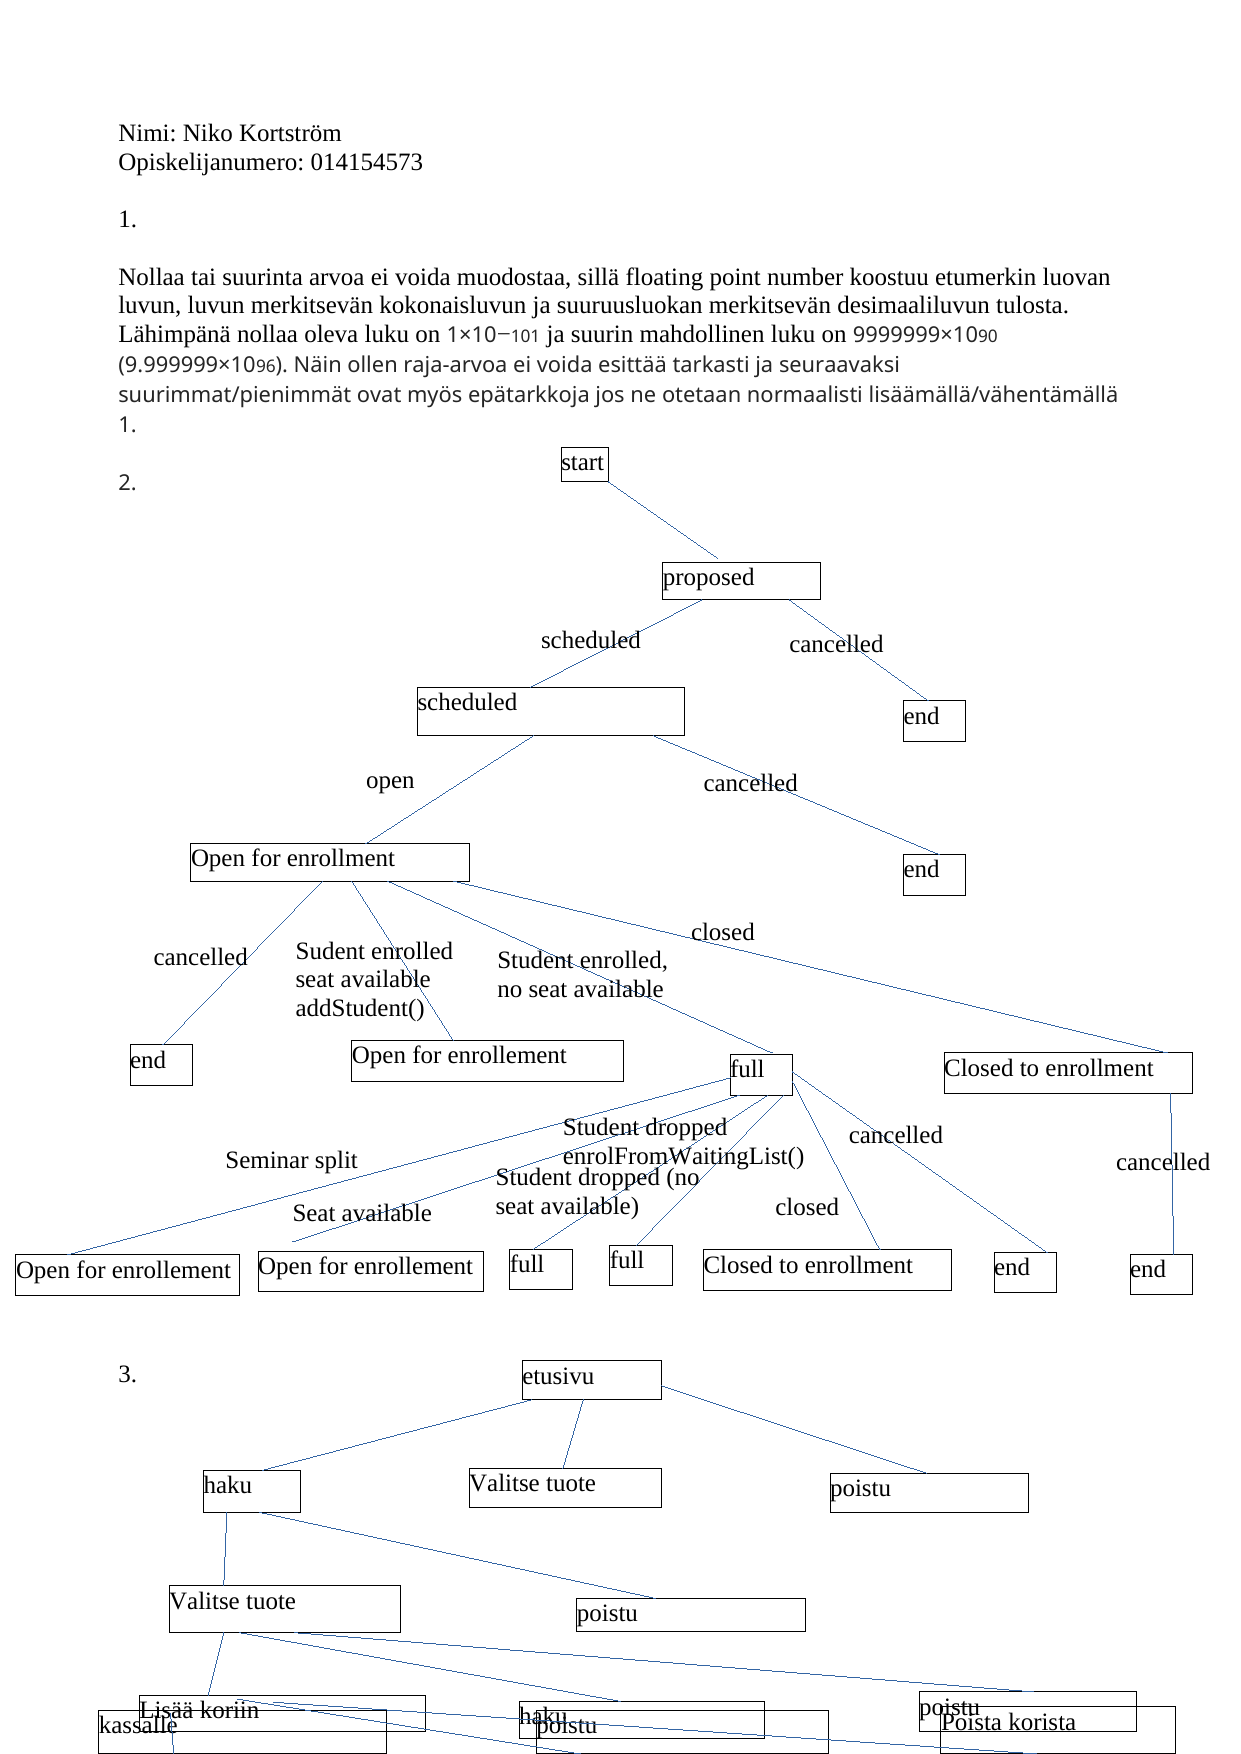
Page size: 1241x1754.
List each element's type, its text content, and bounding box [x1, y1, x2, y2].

text 1. [118, 204, 1122, 233]
text 2. [118, 467, 1122, 497]
text Nimi: Niko Kortström [118, 118, 1122, 147]
text 3. [118, 1359, 1122, 1388]
text Opiskelijanumero: 014154573 [118, 147, 1122, 176]
text Nollaa tai suurinta arvoa ei voida muodostaa, sillä floating point number koostuu etumerkin luovan luvun, luvun merkitsevän kokonaisluvun ja suuruusluokan merkitsevän desimaaliluvun tulosta. Lähimpänä nollaa oleva luku on 1×10−101 ja suurin mahdollinen luku on 9999999×1090 (9.999999×1096). Näin ollen raja-arvoa ei voida esittää tarkasti ja seuraavaksi suurimmat/pienimmät ovat myös epätarkkoja jos ne otetaan normaalisti lisäämällä/vähentämällä 1. [118, 262, 1122, 438]
